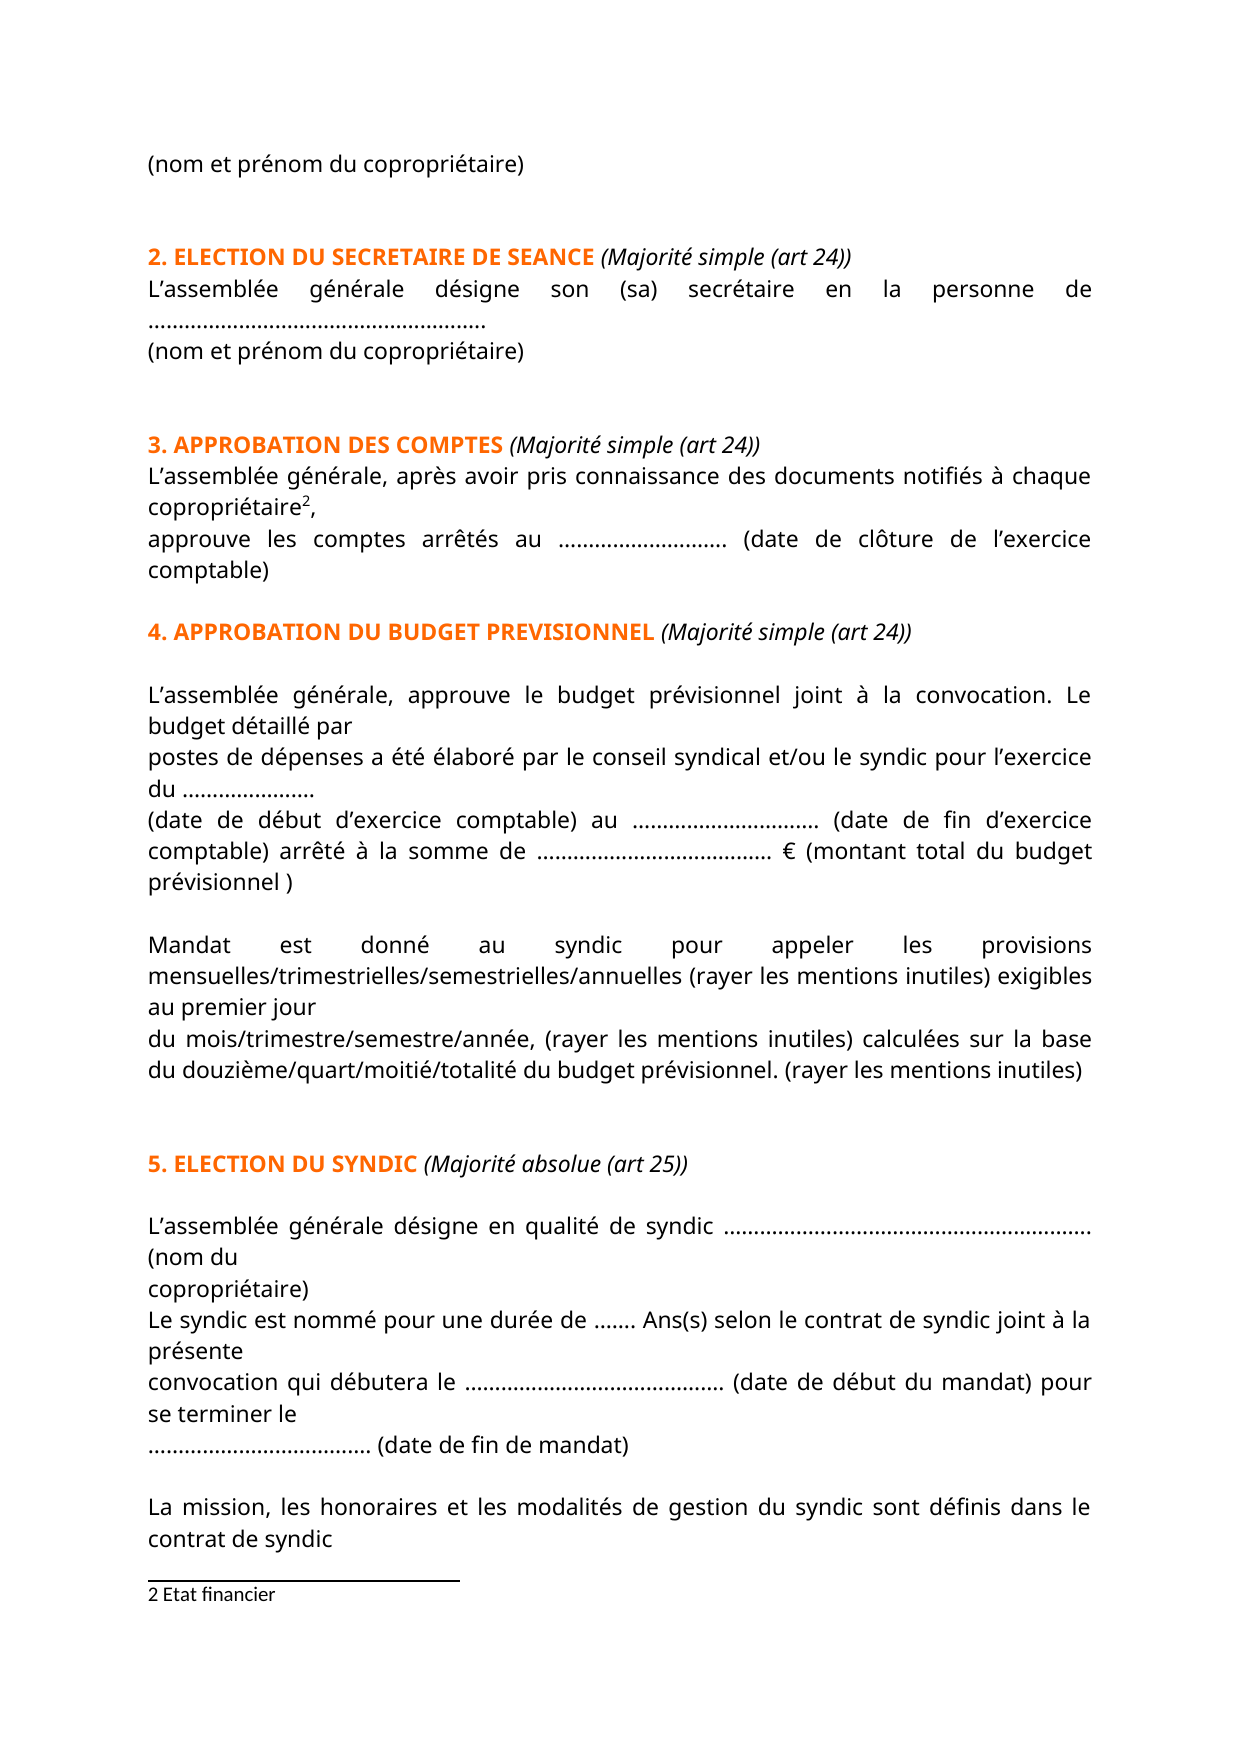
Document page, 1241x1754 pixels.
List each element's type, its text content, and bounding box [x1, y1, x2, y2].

text (nom et prénom du copropriétaire) [148, 335, 1093, 366]
text L’assemblée générale désigne son (sa) secrétaire en la personne de ……………………………………………….. [148, 273, 1093, 335]
text Etat financier [148, 1581, 1093, 1606]
text ………………………………. (date de fin de mandat) [148, 1429, 1093, 1460]
text 4. APPROBATION DU BUDGET PREVISIONNEL (Majorité simple (art 24)) [148, 616, 1093, 648]
text approuve les comptes arrêtés au ………………………. (date de clôture de l’exercice comptable) [148, 523, 1093, 585]
text Le syndic est nommé pour une durée de ……. Ans(s) selon le contrat de syndic joint à la présente [148, 1304, 1093, 1366]
text L’assemblée générale, après avoir pris connaissance des documents notifiés à chaque copropriétaire, [148, 460, 1093, 523]
text (date de début d’exercice comptable) au …………………………. (date de fin d’exercice comptable) arrêté à la somme de ………………………………… € (montant total du budget prévisionnel ) [148, 804, 1093, 898]
text Mandat est donné au syndic pour appeler les provisions mensuelles/trimestrielles/semestrielles/annuelles (rayer les mentions inutiles) exigibles au premier jour [148, 929, 1093, 1023]
text postes de dépenses a été élaboré par le conseil syndical et/ou le syndic pour l’exercice du …………………. [148, 741, 1093, 804]
text (nom et prénom du copropriétaire) [148, 148, 1093, 179]
text L’assemblée générale désigne en qualité de syndic ……………………………………………………. (nom du [148, 1210, 1093, 1273]
text 3. APPROBATION DES COMPTES (Majorité simple (art 24)) [148, 429, 1093, 460]
text L’assemblée générale, approuve le budget prévisionnel joint à la convocation. Le budget détaillé par [148, 679, 1093, 741]
text 5. ELECTION DU SYNDIC (Majorité absolue (art 25)) [148, 1148, 1093, 1179]
text La mission, les honoraires et les modalités de gestion du syndic sont définis dans le contrat de syndic [148, 1491, 1093, 1554]
text convocation qui débutera le ……………………………………. (date de début du mandat) pour se terminer le [148, 1366, 1093, 1429]
text 2. ELECTION DU SECRETAIRE DE SEANCE (Majorité simple (art 24)) [148, 241, 1093, 273]
text du mois/trimestre/semestre/année, (rayer les mentions inutiles) calculées sur la base du douzième/quart/moitié/totalité du budget prévisionnel. (rayer les mentions inutiles) [148, 1023, 1093, 1085]
text copropriétaire) [148, 1273, 1093, 1304]
